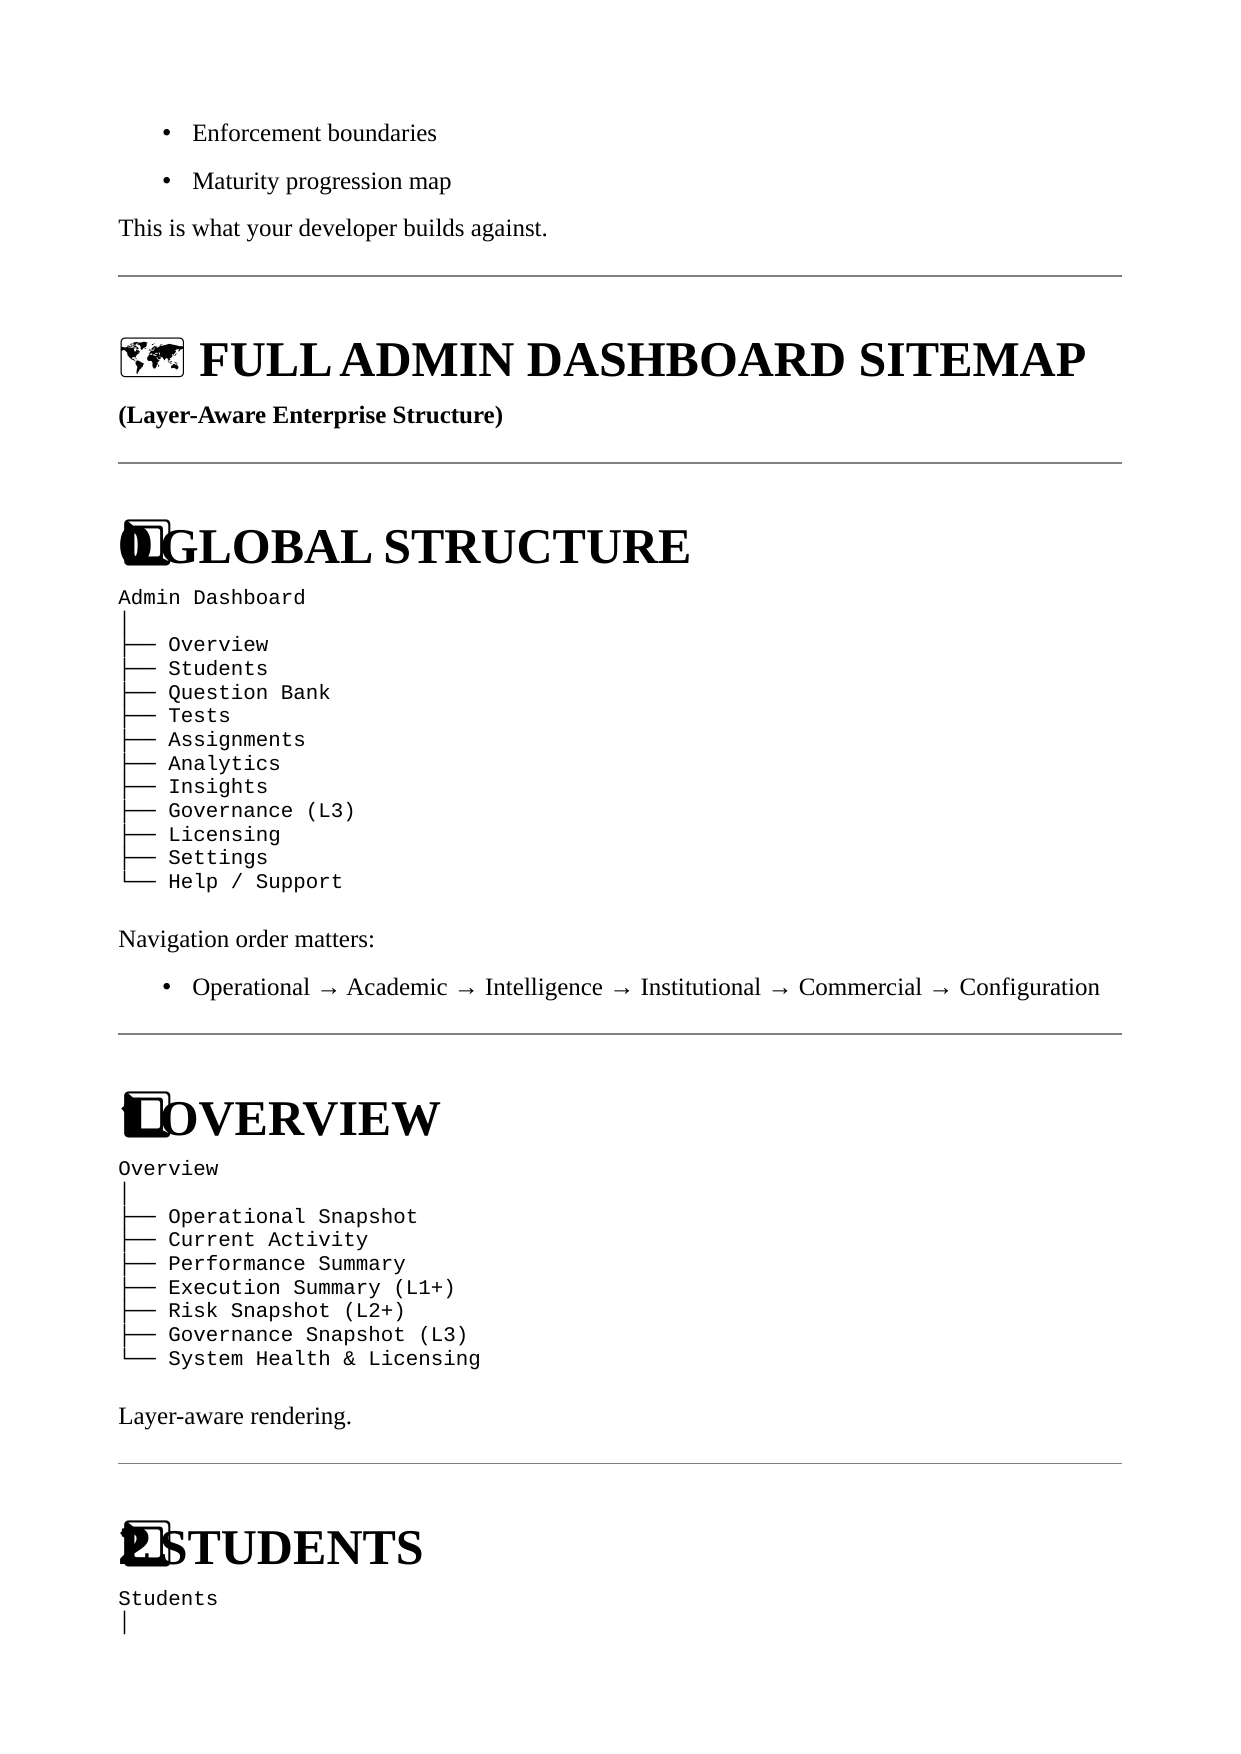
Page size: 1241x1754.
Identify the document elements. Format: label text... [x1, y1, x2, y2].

text ├── Performance Summary [118, 1253, 1122, 1277]
text └── System Health & Licensing [118, 1348, 1122, 1371]
text ├── Insights [118, 776, 1122, 800]
text │ [118, 1611, 1122, 1635]
text ├── Licensing [118, 823, 1122, 847]
text (Layer-Aware Enterprise Structure) [118, 400, 1122, 429]
text Students [118, 1588, 1122, 1611]
text ├── Question Bank [125, 682, 1122, 705]
text ├── Governance (L3) [125, 800, 1122, 823]
text ├── Governance Snapshot (L3) [118, 1324, 1122, 1348]
text │ [125, 611, 1122, 634]
text ├── Overview [118, 634, 1122, 658]
list Enforcement boundaries [162, 118, 1122, 147]
text Overview [118, 1158, 1122, 1182]
subtitle 1️⃣ OVERVIEW [118, 1088, 1122, 1146]
text ├── Risk Snapshot (L2+) [118, 1300, 1122, 1324]
text Navigation order matters: [118, 924, 1122, 953]
text ├── Operational Snapshot [125, 1206, 1122, 1229]
subtitle 2️⃣ STUDENTS [118, 1518, 1122, 1575]
text This is what your developer builds against. [118, 213, 1122, 242]
list Maturity progression map [162, 166, 1122, 194]
text ├── Current Activity [118, 1229, 1122, 1253]
text │ [118, 1182, 1122, 1206]
text ├── Assignments [118, 729, 1122, 753]
text ├── Execution Summary (L1+) [125, 1277, 1122, 1300]
text ├── Tests [118, 705, 1122, 729]
text ├── Settings [118, 847, 1122, 871]
text └── Help / Support [118, 871, 1122, 894]
text Admin Dashboard [118, 587, 1122, 611]
subtitle 0️⃣ GLOBAL STRUCTURE [118, 517, 1122, 574]
text │ [118, 611, 124, 634]
subtitle 🗺 FULL ADMIN DASHBOARD SITEMAP [118, 330, 1122, 388]
text ├── Students [118, 658, 1122, 682]
text ├── Analytics [125, 753, 1122, 776]
text Layer-aware rendering. [118, 1401, 1122, 1429]
list Operational → Academic → Intelligence → Institutional → Commercial → Configuration [162, 972, 1122, 1000]
